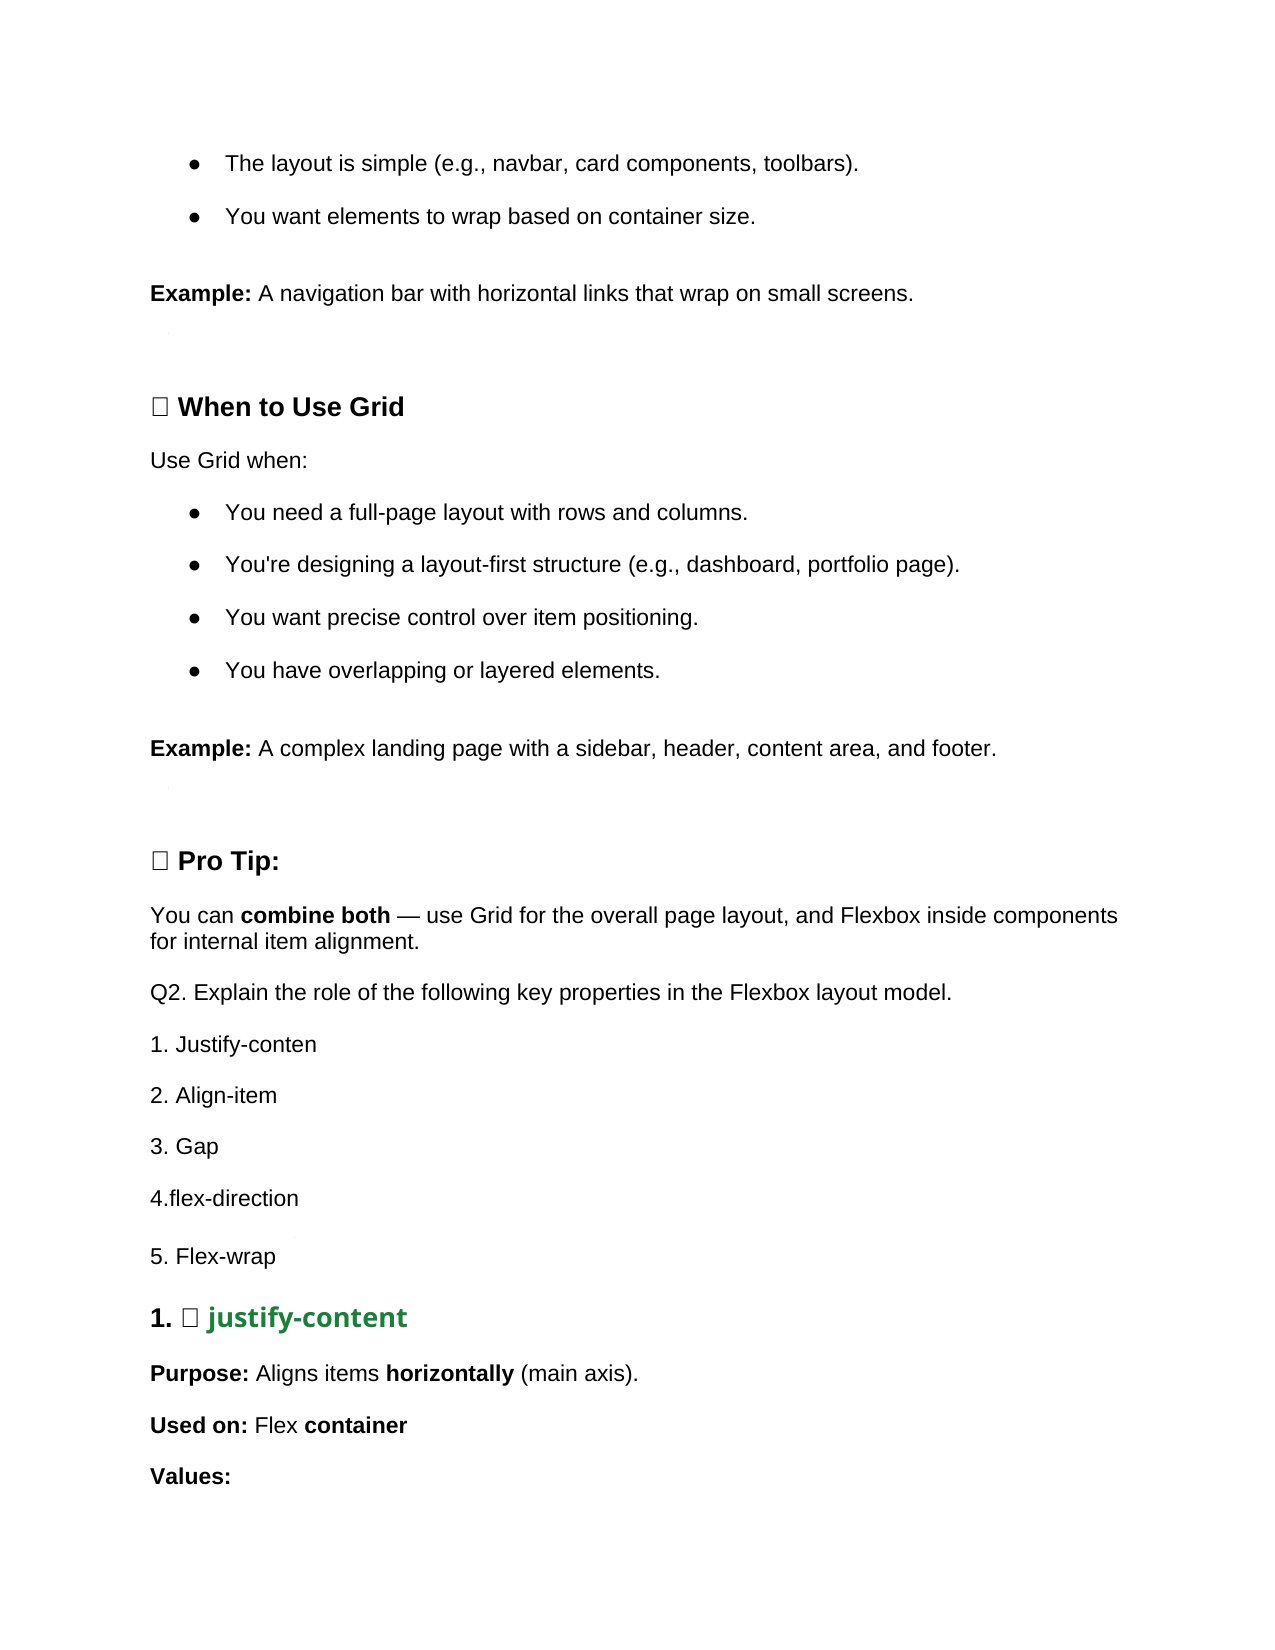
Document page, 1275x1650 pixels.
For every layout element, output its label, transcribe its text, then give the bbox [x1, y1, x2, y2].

list The layout is simple (e.g., navbar, card components, toolbars). [187, 150, 1125, 203]
list You're designing a layout-first structure (e.g., dashboard, portfolio page). [187, 551, 1125, 604]
text Example: A navigation bar with horizontal links that wrap on small screens. [150, 280, 1125, 307]
text 5. Flex-wrap [150, 1236, 1125, 1269]
text Used on: Flex container [150, 1412, 1125, 1438]
subtitle 💡 Pro Tip: [150, 845, 1125, 877]
list You have overlapping or layered elements. [187, 657, 1125, 709]
text Use Grid when: [150, 447, 1125, 474]
text Q2. Explain the role of the following key properties in the Flexbox layout model. [150, 979, 1125, 1006]
text 4.flex-direction [150, 1185, 1125, 1211]
text Example: A complex landing page with a sidebar, header, content area, and footer. [150, 734, 1125, 761]
text Values: [150, 1463, 1125, 1489]
list You want precise control over item positioning. [187, 604, 1125, 657]
subtitle 1. 🔁 justify-content [150, 1298, 1125, 1335]
text 3. Gap [150, 1133, 1125, 1160]
subtitle ✅ When to Use Grid [150, 391, 1125, 422]
list You want elements to wrap based on container size. [187, 203, 1125, 255]
text 1. Justify-conten [150, 1031, 1125, 1057]
text 2. Align-item [150, 1082, 1125, 1108]
text Purpose: Aligns items horizontally (main axis). [150, 1360, 1125, 1387]
list You need a full-page layout with rows and columns. [187, 499, 1125, 551]
text You can combine both — use Grid for the overall page layout, and Flexbox inside components for internal item alignment. [150, 902, 1125, 954]
